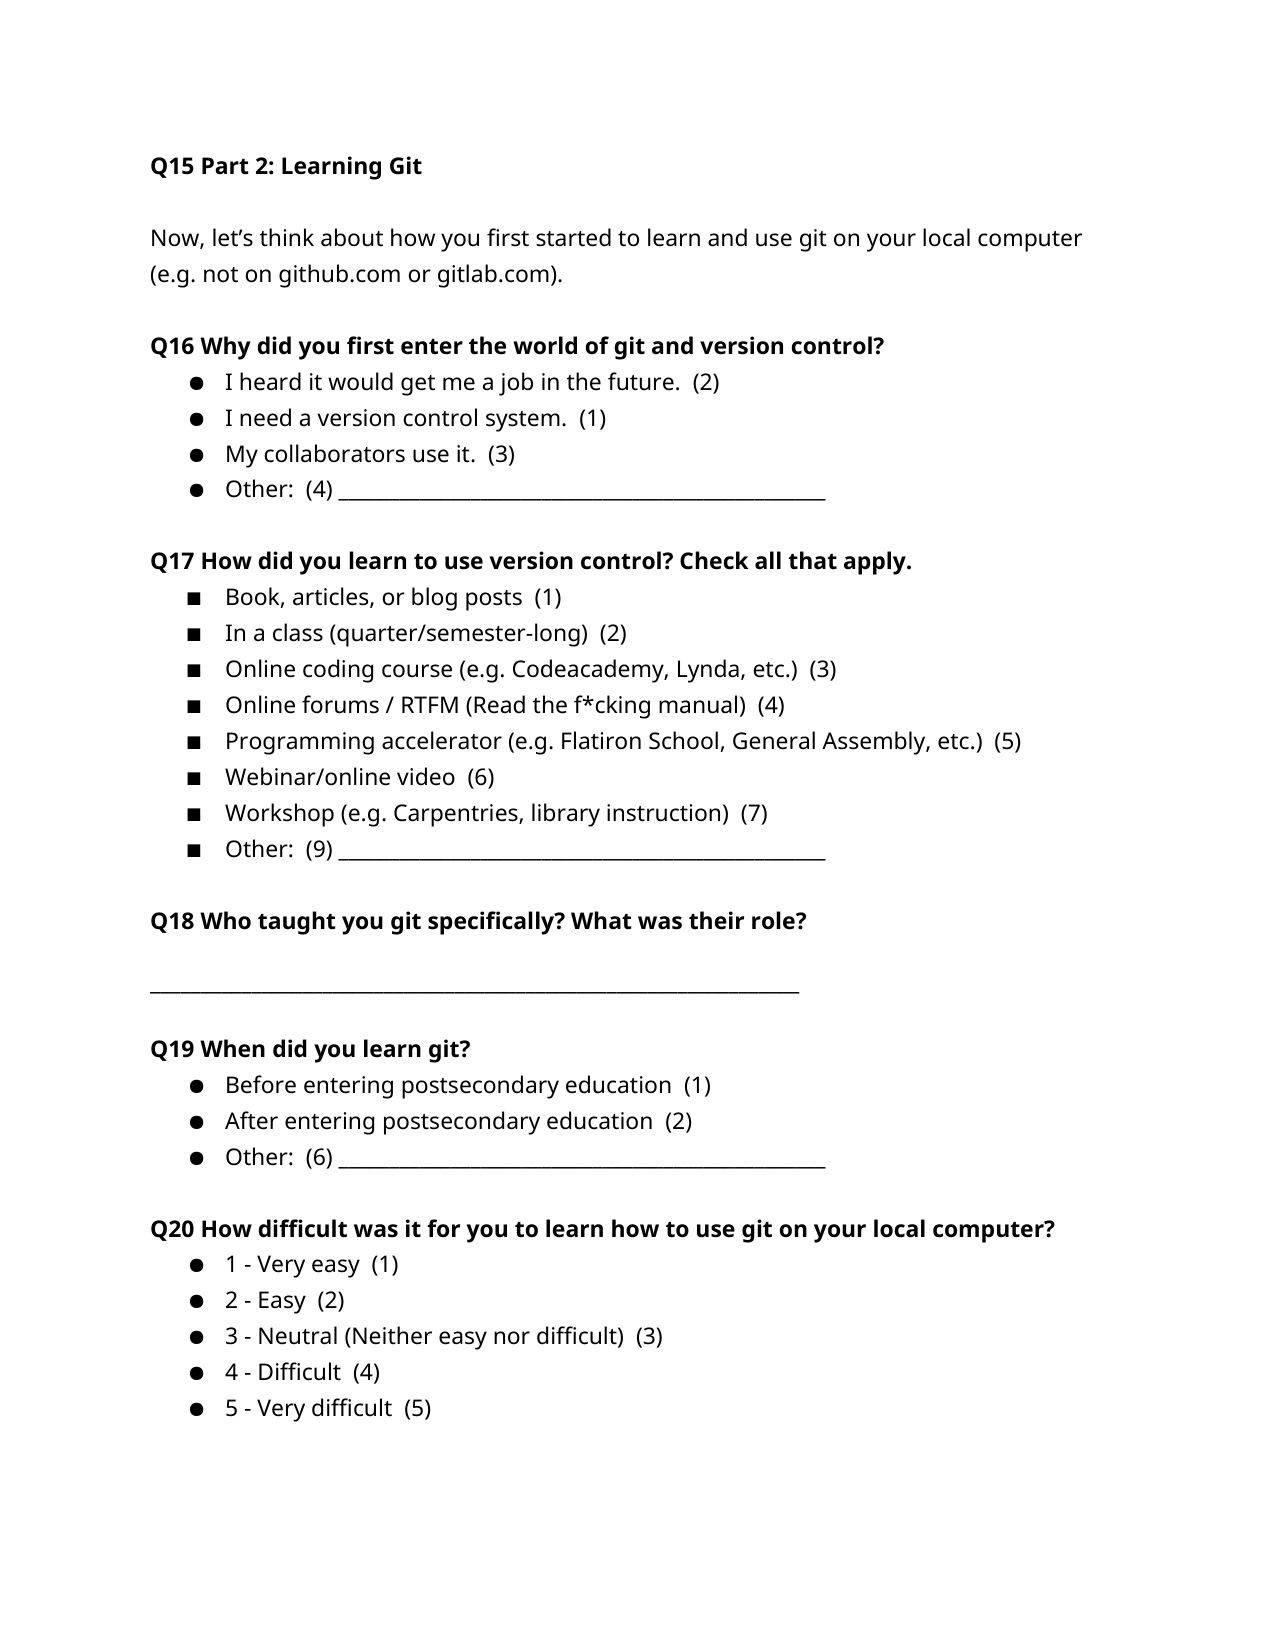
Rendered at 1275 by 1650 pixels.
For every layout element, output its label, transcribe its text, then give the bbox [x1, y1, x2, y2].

text Q16 Why did you first enter the world of git and version control? [150, 330, 1125, 361]
list 1 - Very easy (1) [187, 1248, 1125, 1280]
text Q20 How difficult was it for you to learn how to use git on your local computer? [150, 1212, 1125, 1244]
list Before entering postsecondary education (1) [187, 1069, 1125, 1100]
list Other: (4) ________________________________________________ [187, 473, 1125, 505]
list 2 - Easy (2) [187, 1284, 1125, 1316]
list 4 - Difficult (4) [187, 1356, 1125, 1387]
list 5 - Very difficult (5) [187, 1392, 1125, 1423]
list My collaborators use it. (3) [187, 437, 1125, 469]
list I need a version control system. (1) [187, 402, 1125, 433]
list Programming accelerator (e.g. Flatiron School, General Assembly, etc.) (5) [187, 725, 1125, 756]
list In a class (quarter/semester-long) (2) [187, 617, 1125, 648]
text Q18 Who taught you git specifically? What was their role? [150, 905, 1125, 936]
list Other: (9) ________________________________________________ [187, 833, 1125, 864]
list I heard it would get me a job in the future. (2) [187, 366, 1125, 397]
list After entering postsecondary education (2) [187, 1105, 1125, 1136]
list Workshop (e.g. Carpentries, library instruction) (7) [187, 797, 1125, 828]
text Q17 How did you learn to use version control? Check all that apply. [150, 545, 1125, 577]
list Other: (6) ________________________________________________ [187, 1141, 1125, 1172]
text Q19 When did you learn git? [150, 1033, 1125, 1064]
list 3 - Neutral (Neither easy nor difficult) (3) [187, 1320, 1125, 1352]
text ________________________________________________________________ [150, 966, 1125, 997]
text Q15 Part 2: Learning Git Now, let’s think about how you first started to learn and use git on your local computer (e.g. not on github.com or gitlab.com). [150, 150, 1125, 325]
list Online forums / RTFM (Read the f*cking manual) (4) [187, 689, 1125, 720]
list Online coding course (e.g. Codeacademy, Lynda, etc.) (3) [187, 653, 1125, 684]
list Book, articles, or blog posts (1) [187, 581, 1125, 612]
list Webinar/online video (6) [187, 761, 1125, 792]
